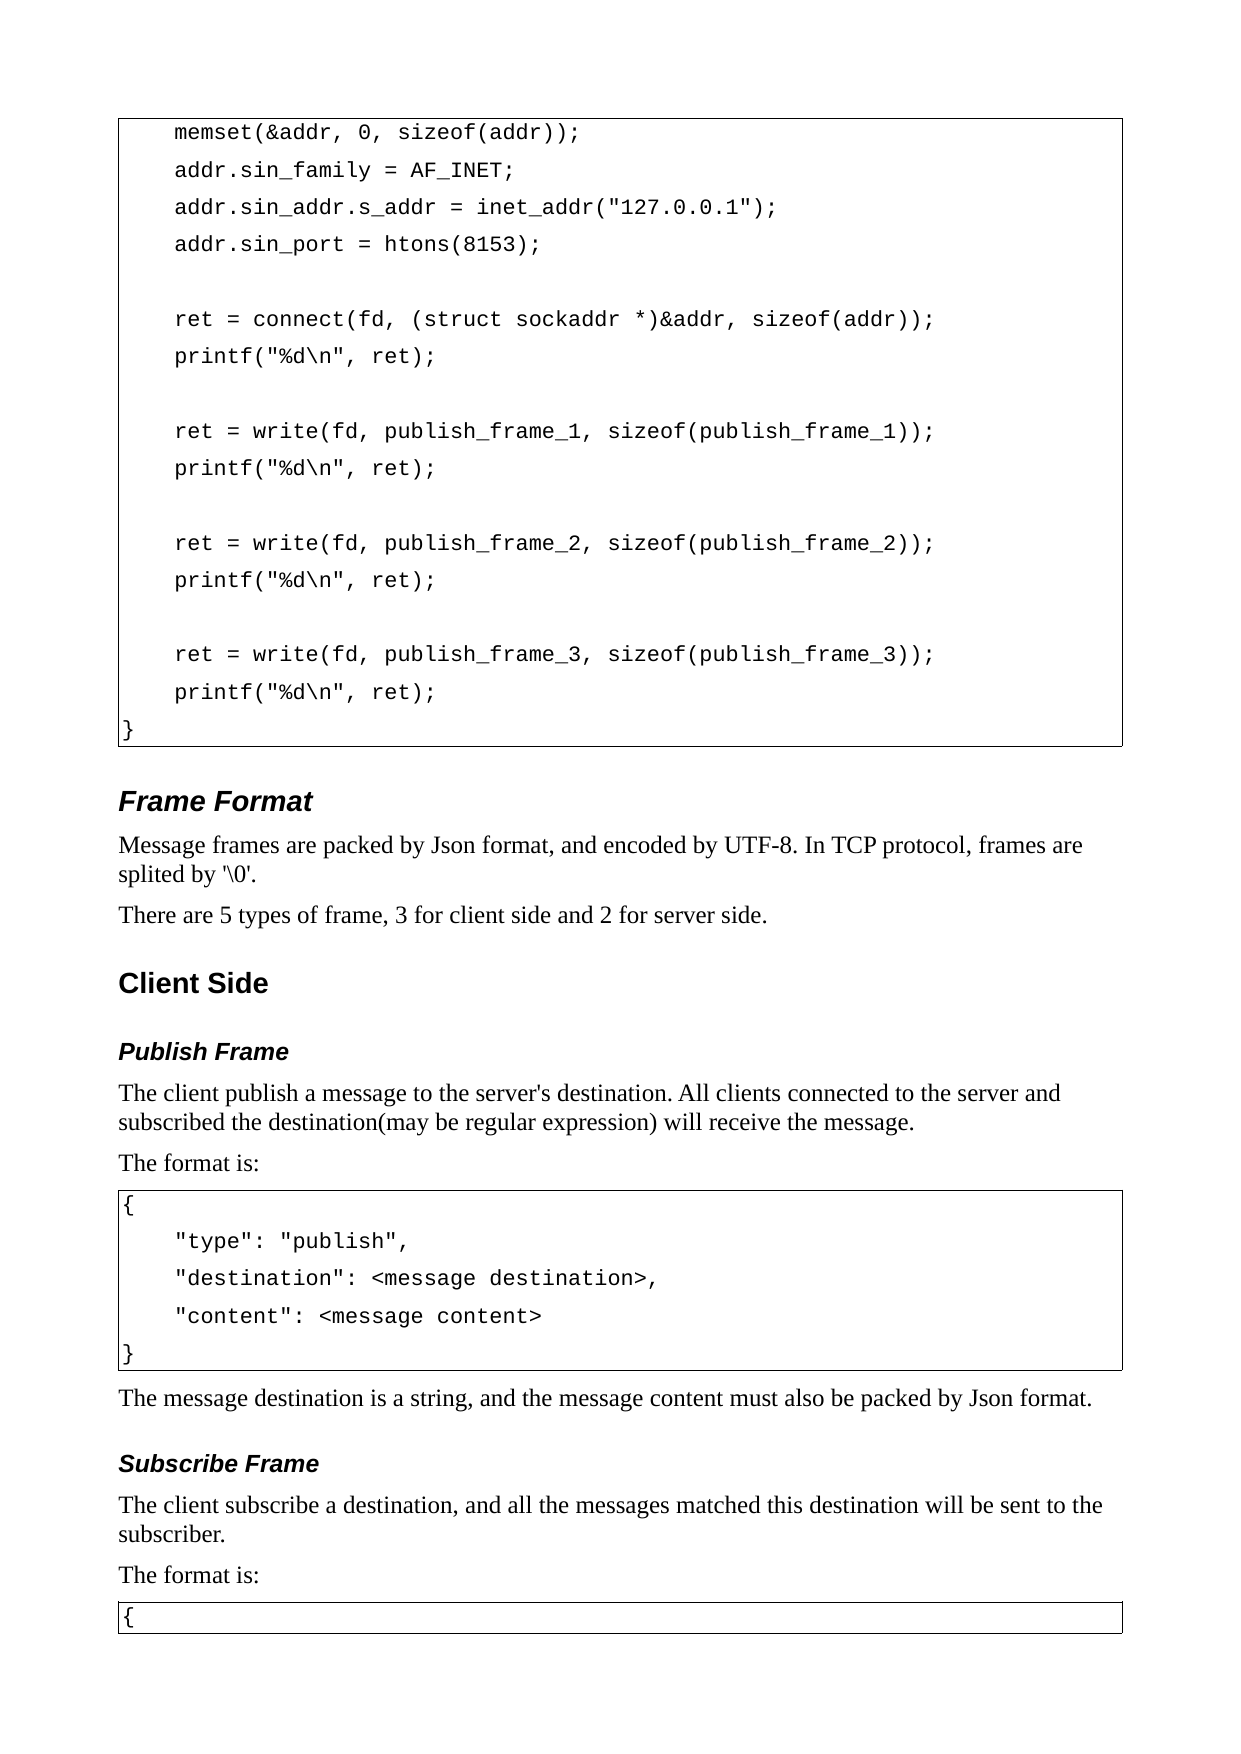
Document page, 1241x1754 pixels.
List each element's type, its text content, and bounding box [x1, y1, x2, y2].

text } [119, 1339, 1122, 1370]
text "content": <message content> [119, 1301, 1122, 1330]
text The format is: [118, 1560, 1122, 1589]
text There are 5 types of frame, 3 for client side and 2 for server side. [118, 900, 1122, 929]
subtitle Client Side [118, 966, 1122, 1000]
text printf("%d\n", ret); [119, 677, 1122, 706]
text printf("%d\n", ret); [119, 454, 1122, 482]
text printf("%d\n", ret); [119, 342, 1122, 370]
text { [119, 1603, 1122, 1633]
subtitle Publish Frame [118, 1037, 1122, 1066]
text memset(&addr, 0, sizeof(addr)); [119, 119, 1122, 146]
text The client publish a message to the server's destination. All clients connected to the server and subscribed the destination(may be regular expression) will receive the message. [118, 1078, 1122, 1136]
subtitle Subscribe Frame [118, 1449, 1122, 1478]
subtitle Frame Format [118, 784, 1122, 817]
text printf("%d\n", ret); [119, 566, 1122, 594]
text The client subscribe a destination, and all the messages matched this destination will be sent to the subscriber. [118, 1490, 1122, 1548]
text "destination": <message destination>, [119, 1264, 1122, 1292]
text ret = write(fd, publish_frame_3, sizeof(publish_frame_3)); [119, 640, 1122, 668]
text addr.sin_family = AF_INET; [119, 155, 1122, 184]
text addr.sin_addr.s_addr = inet_addr("127.0.0.1"); [119, 193, 1122, 221]
text ret = write(fd, publish_frame_1, sizeof(publish_frame_1)); [119, 416, 1122, 445]
text { [119, 1191, 1122, 1218]
text The format is: [118, 1148, 1122, 1177]
text } [119, 715, 1122, 746]
text ret = write(fd, publish_frame_2, sizeof(publish_frame_2)); [119, 528, 1122, 557]
text Message frames are packed by Json format, and encoded by UTF-8. In TCP protocol, frames are splited by '\0'. [118, 830, 1122, 887]
text ret = connect(fd, (struct sockaddr *)&addr, sizeof(addr)); [119, 304, 1122, 333]
text addr.sin_port = htons(8153); [119, 230, 1122, 258]
text "type": "publish", [119, 1227, 1122, 1255]
text The message destination is a string, and the message content must also be packed by Json format. [118, 1383, 1122, 1412]
